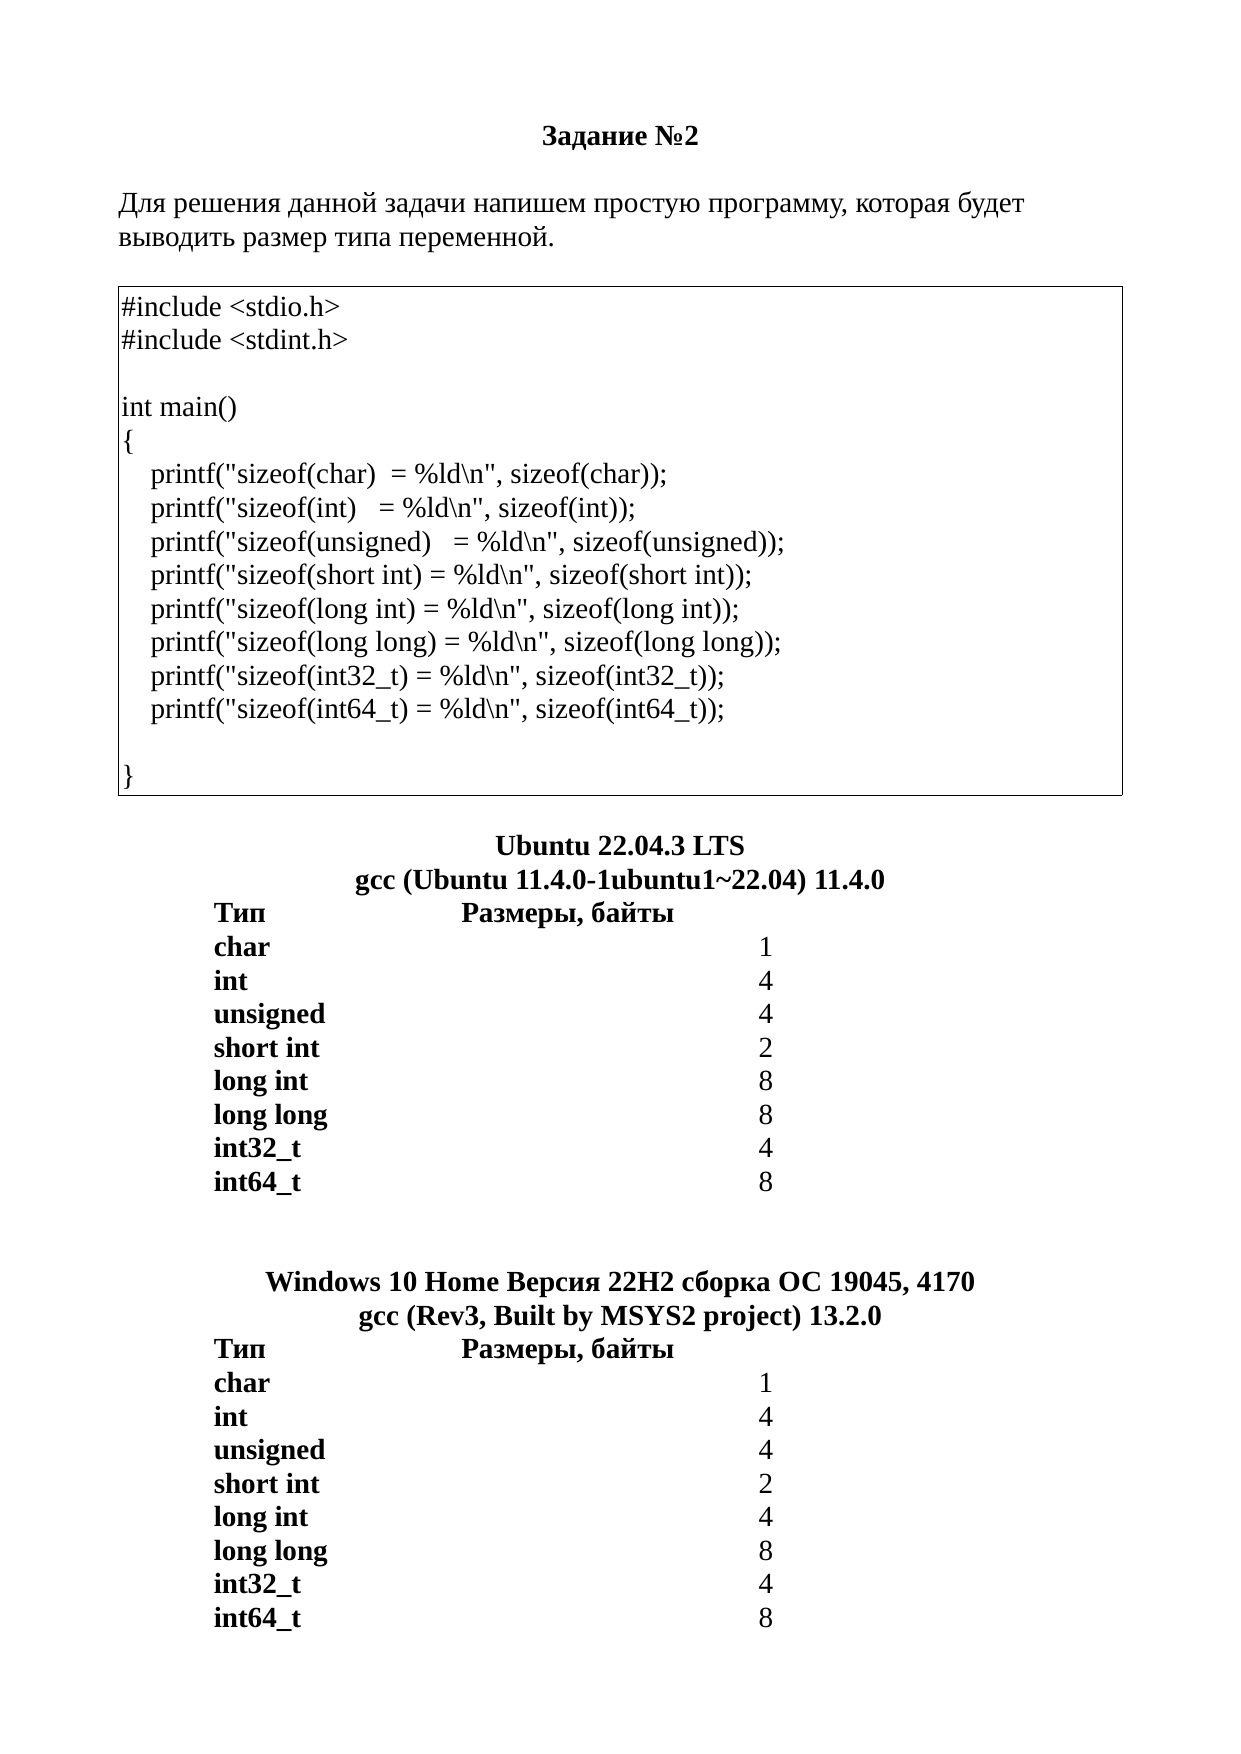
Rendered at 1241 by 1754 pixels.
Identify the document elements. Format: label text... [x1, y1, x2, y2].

table_header Размеры, байты [461, 896, 1070, 929]
table_cell 8 [461, 1600, 1070, 1633]
table_cell long int [214, 1499, 461, 1533]
table_cell 8 [461, 1063, 1070, 1097]
table_header Тип [214, 1332, 461, 1365]
table_cell 4 [461, 963, 1070, 996]
table_cell char [214, 929, 461, 963]
table_cell 2 [461, 1030, 1070, 1063]
table_cell 8 [461, 1164, 1070, 1197]
table_header Тип [214, 896, 461, 929]
table_cell 4 [461, 1499, 1070, 1533]
text gcc (Ubuntu 11.4.0-1ubuntu1~22.04) 11.4.0 [118, 862, 1122, 896]
table_cell 8 [461, 1533, 1070, 1566]
table_cell int32_t [214, 1566, 461, 1600]
text { [119, 420, 1122, 453]
text printf("sizeof(int) = %ld\n", sizeof(int)); [119, 487, 1122, 521]
table_cell short int [214, 1030, 461, 1063]
table_cell 4 [461, 996, 1070, 1030]
table_cell char [214, 1365, 461, 1399]
table_cell 1 [461, 1365, 1070, 1399]
table_cell 4 [461, 1399, 1070, 1432]
table_cell unsigned [214, 1432, 461, 1466]
text printf("sizeof(long long) = %ld\n", sizeof(long long)); [119, 621, 1122, 655]
table_cell int64_t [214, 1164, 461, 1197]
table_cell int32_t [214, 1130, 461, 1164]
table_cell int [214, 963, 461, 996]
text Ubuntu 22.04.3 LTS [118, 828, 1122, 862]
text int main() [119, 386, 1122, 420]
table_cell long long [214, 1097, 461, 1130]
text #include <stdio.h> [119, 287, 1122, 319]
table_header Размеры, байты [461, 1332, 1070, 1365]
text Windows 10 Home Версия 22H2 сборка ОС 19045, 4170 [118, 1264, 1122, 1298]
text #include <stdint.h> [119, 319, 1122, 356]
text printf("sizeof(int64_t) = %ld\n", sizeof(int64_t)); [119, 688, 1122, 725]
text Задание №2 [118, 118, 1122, 152]
text gcc (Rev3, Built by MSYS2 project) 13.2.0 [118, 1298, 1122, 1332]
table_cell 2 [461, 1466, 1070, 1499]
table_cell 4 [461, 1130, 1070, 1164]
table_cell long long [214, 1533, 461, 1566]
table_cell short int [214, 1466, 461, 1499]
table_cell int64_t [214, 1600, 461, 1633]
text printf("sizeof(long int) = %ld\n", sizeof(long int)); [119, 588, 1122, 621]
text printf("sizeof(int32_t) = %ld\n", sizeof(int32_t)); [119, 655, 1122, 688]
text printf("sizeof(char) = %ld\n", sizeof(char)); [119, 453, 1122, 487]
table_cell int [214, 1399, 461, 1432]
table_cell 8 [461, 1097, 1070, 1130]
table_cell 4 [461, 1432, 1070, 1466]
table_cell long int [214, 1063, 461, 1097]
table_cell 1 [461, 929, 1070, 963]
text Для решения данной задачи напишем простую программу, которая будет выводить размер типа переменной. [118, 185, 1122, 252]
text } [119, 755, 1122, 795]
table_cell 4 [461, 1566, 1070, 1600]
text printf("sizeof(unsigned) = %ld\n", sizeof(unsigned)); [119, 521, 1122, 554]
table_cell unsigned [214, 996, 461, 1030]
text printf("sizeof(short int) = %ld\n", sizeof(short int)); [119, 554, 1122, 588]
